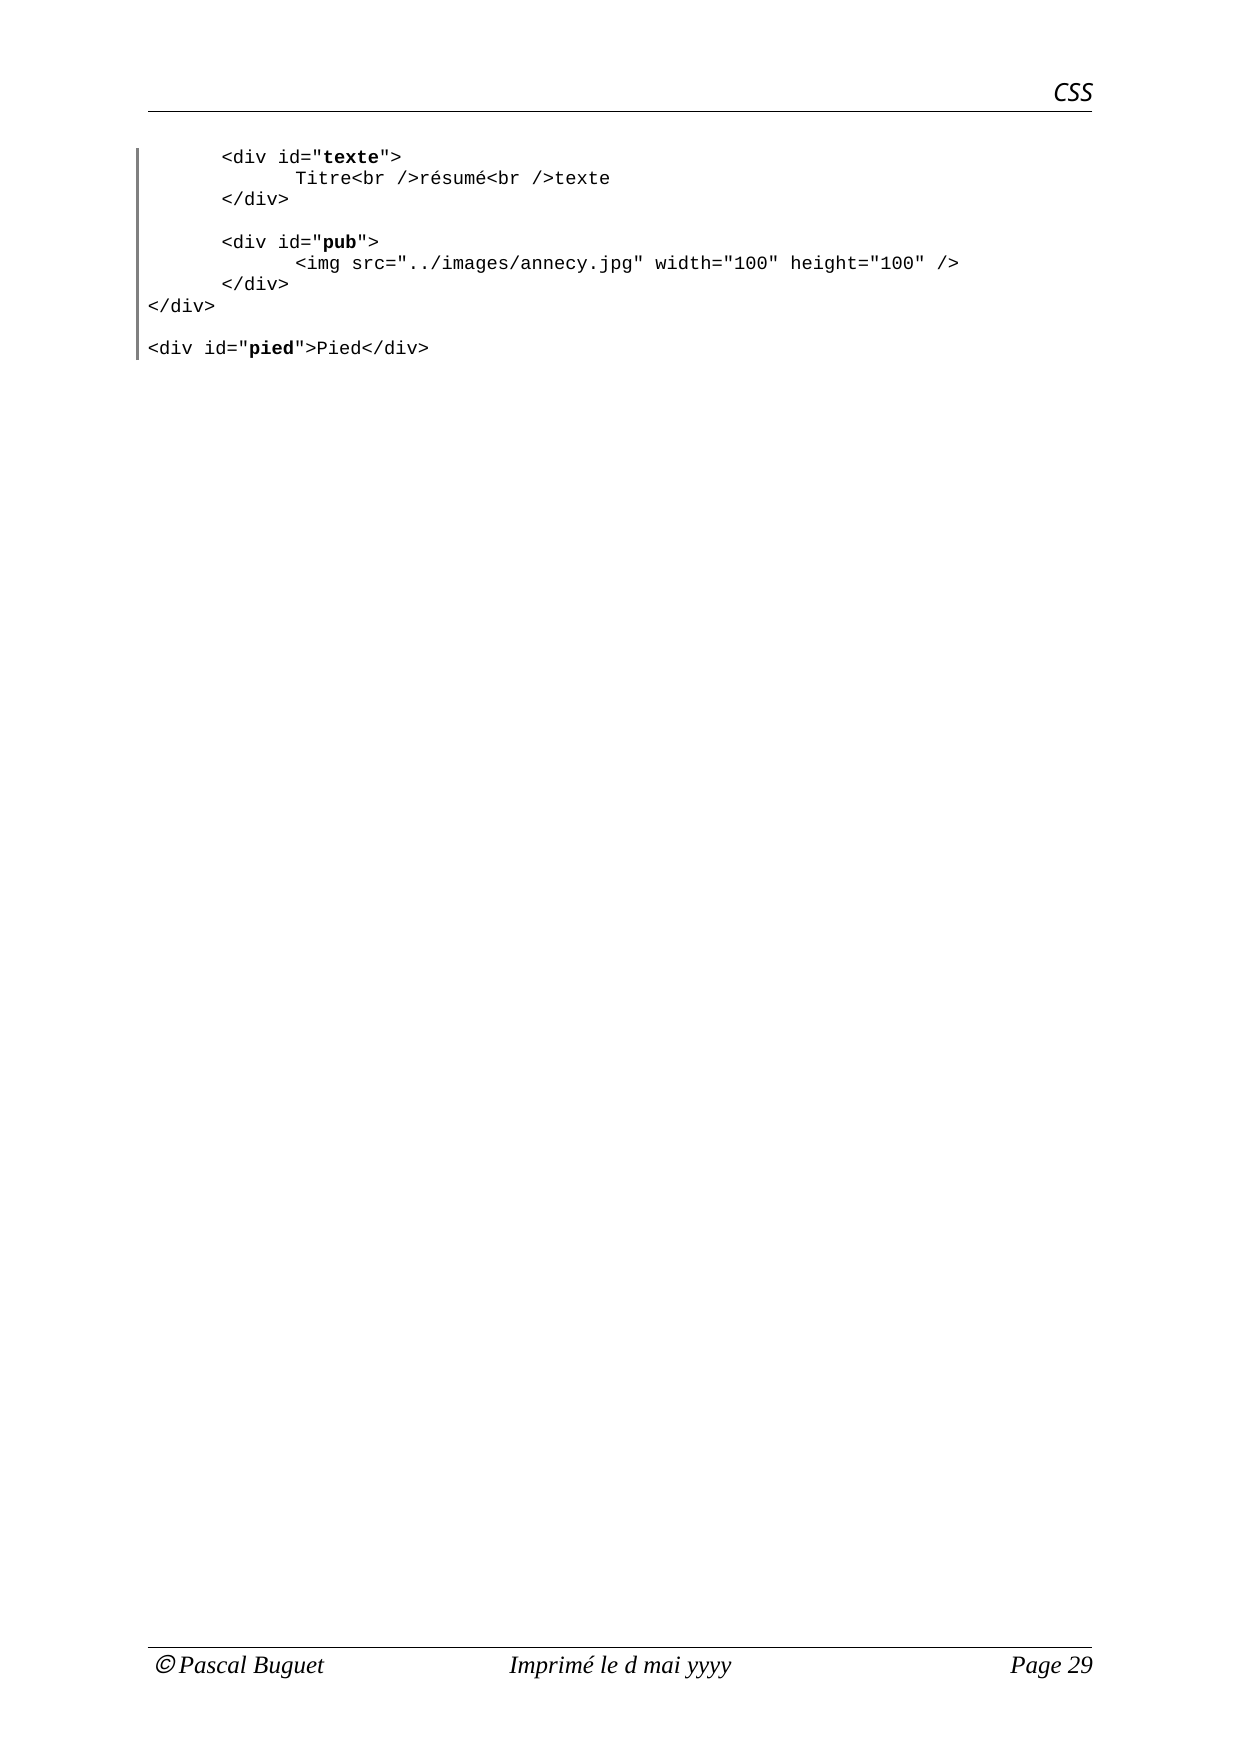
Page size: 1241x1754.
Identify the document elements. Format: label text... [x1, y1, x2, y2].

text </div> [148, 190, 1092, 211]
text <div id="texte"> [148, 148, 1092, 169]
text </div> [148, 275, 1092, 296]
text <img src="../images/annecy.jpg" width="100" height="100" /> [148, 254, 1092, 275]
text <div id="pub"> [148, 233, 1092, 254]
text Titre<br />résumé<br />texte [148, 169, 1092, 190]
text <div id="pied">Pied</div> [148, 339, 1092, 360]
text </div> [148, 296, 1092, 318]
